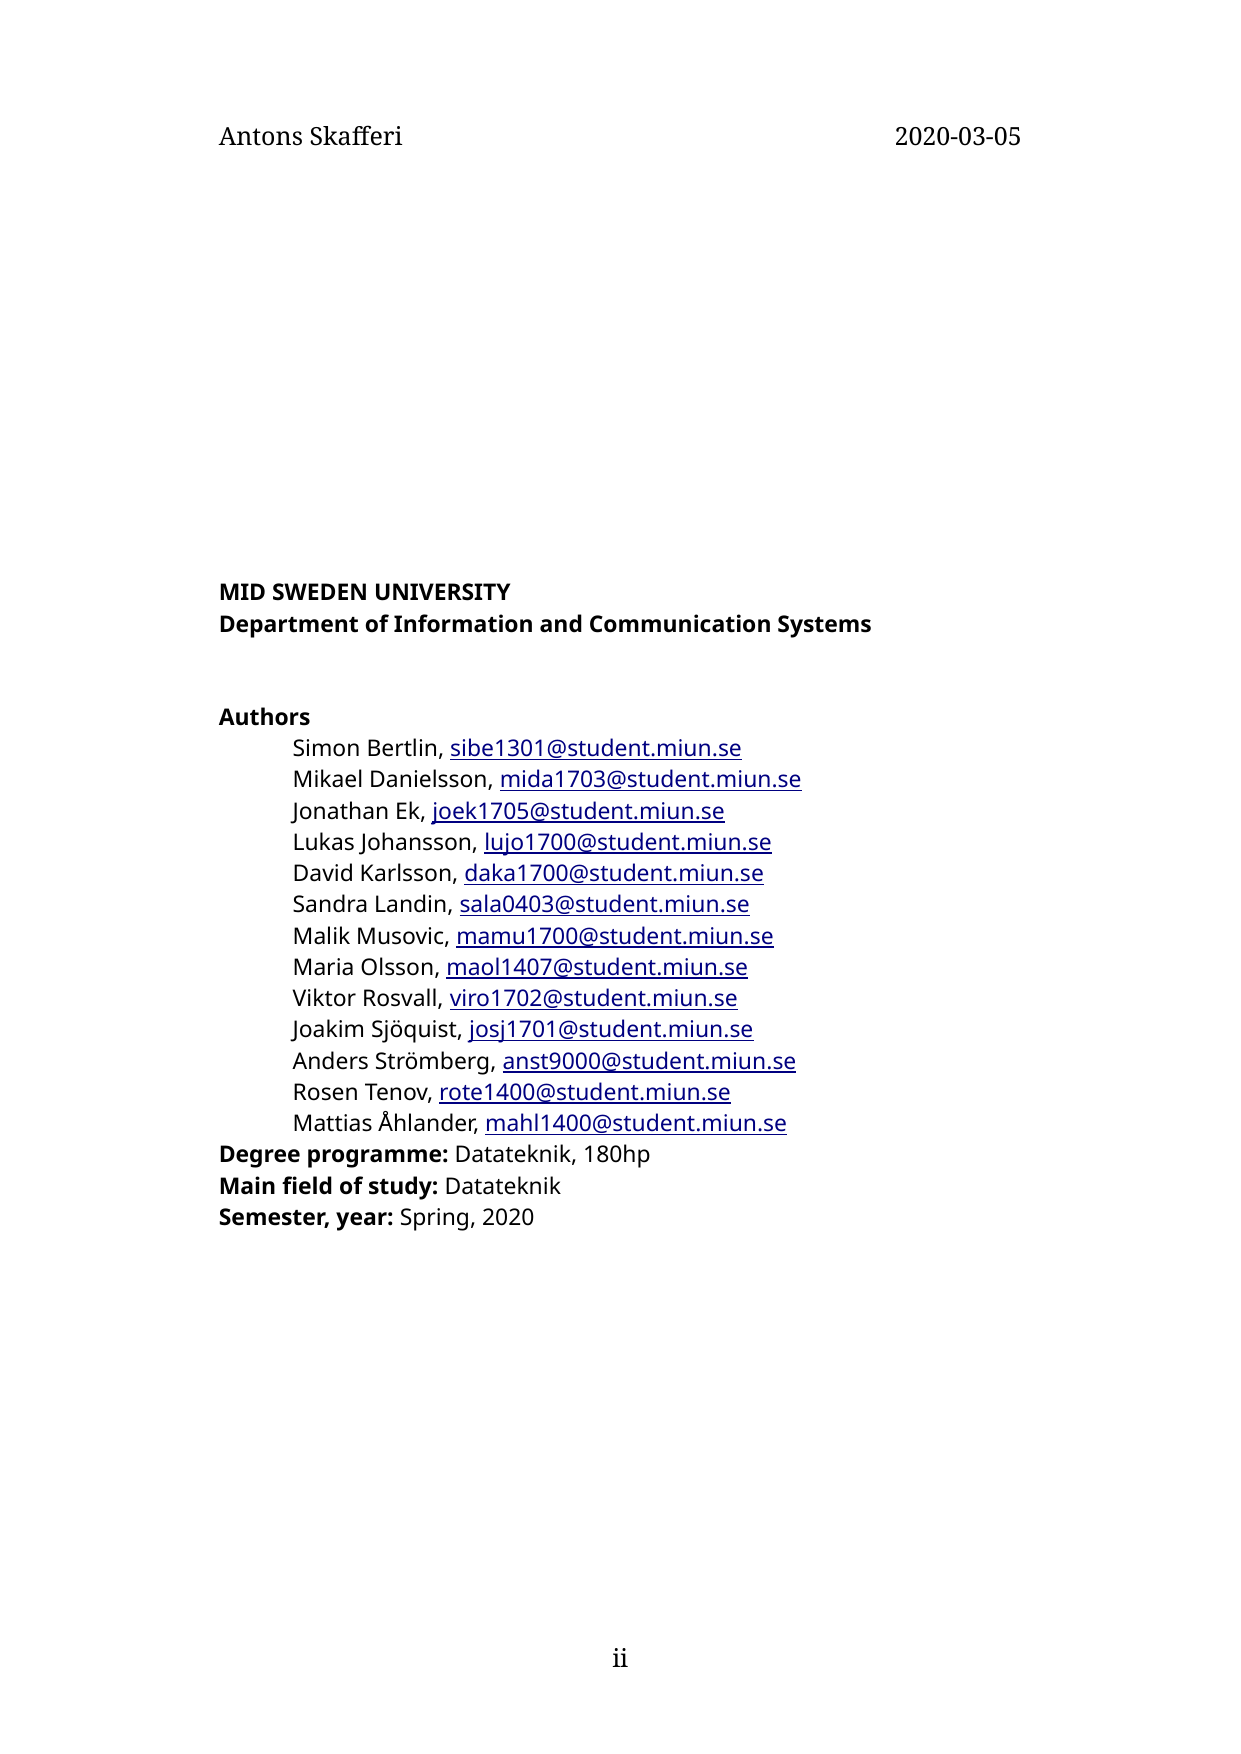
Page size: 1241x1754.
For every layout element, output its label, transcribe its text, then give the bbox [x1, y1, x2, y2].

text Authors Simon Bertlin, sibe1301@student.miun.se Mikael Danielsson, mida1703@student.miun.se Jonathan Ek, joek1705@student.miun.se Lukas Johansson, lujo1700@student.miun.se David Karlsson, daka1700@student.miun.se Sandra Landin, sala0403@student.miun.se Malik Musovic, mamu1700@student.miun.se Maria Olsson, maol1407@student.miun.se Viktor Rosvall, viro1702@student.miun.se Joakim Sjöquist, josj1701@student.miun.se Anders Strömberg, anst9000@student.miun.se Rosen Tenov, rote1400@student.miun.se Mattias Åhlander, mahl1400@student.miun.se Degree programme: Datateknik, 180hp Main field of study: Datateknik Semester, year: Spring, 2020 [218, 669, 1022, 1232]
text MID SWEDEN UNIVERSITY Department of Information and Communication Systems [218, 576, 1022, 639]
